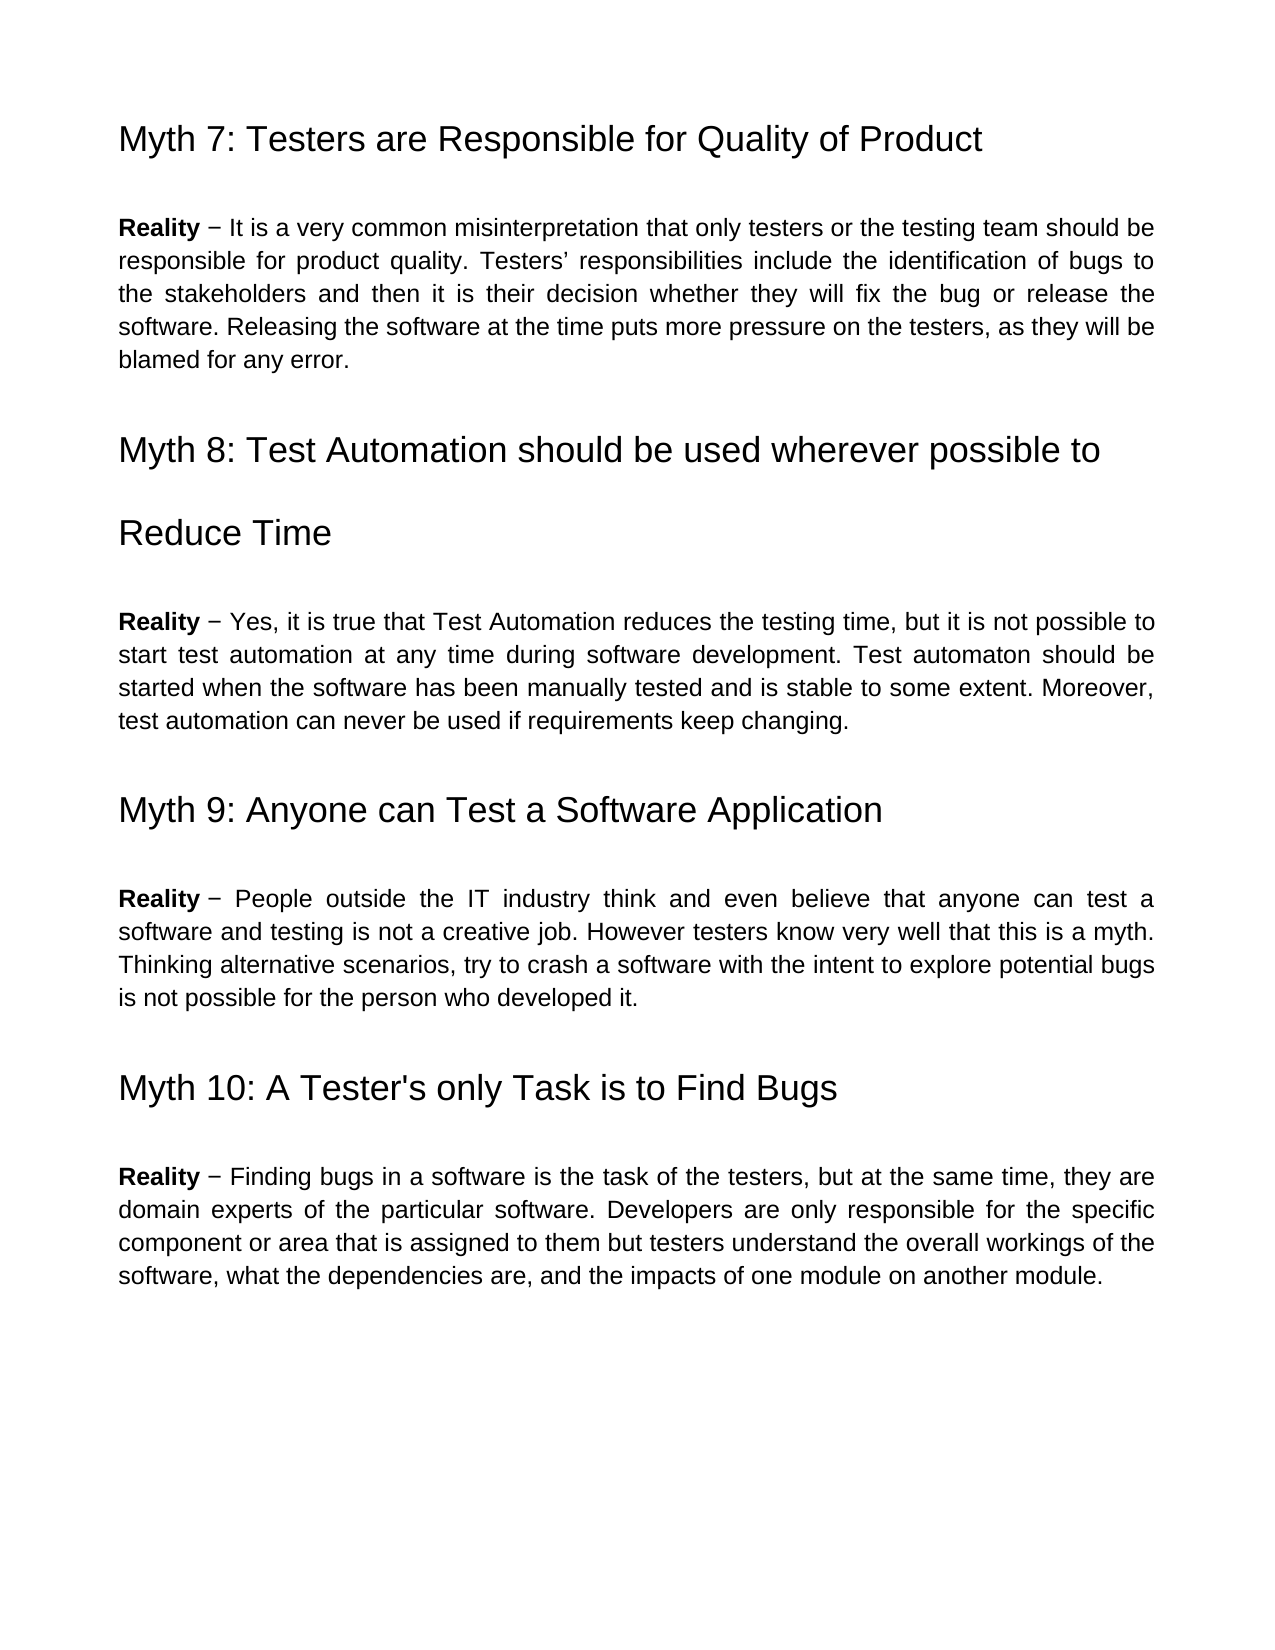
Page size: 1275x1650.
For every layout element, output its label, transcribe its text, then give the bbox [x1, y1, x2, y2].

subtitle Myth 10: A Tester's only Task is to Find Bugs [118, 1067, 1157, 1108]
text Reality − Yes, it is true that Test Automation reduces the testing time, but it is not possible to start test automation at any time during software development. Test automaton should be started when the software has been manually tested and is stable to some extent. Moreover, test automation can never be used if requirements keep changing. [118, 607, 1157, 734]
text Reality − It is a very common misinterpretation that only testers or the testing team should be responsible for product quality. Testers’ responsibilities include the identification of bugs to the stakeholders and then it is their decision whether they will fix the bug or release the software. Releasing the software at the time puts more pressure on the testers, as they will be blamed for any error. [118, 213, 1157, 374]
text Reality − Finding bugs in a software is the task of the testers, but at the same time, they are domain experts of the particular software. Developers are only responsible for the specific component or area that is assigned to them but testers understand the overall workings of the software, what the dependencies are, and the impacts of one module on another module. [118, 1162, 1157, 1290]
subtitle Myth 7: Testers are Responsible for Quality of Product [118, 118, 1157, 159]
text Reality − People outside the IT industry think and even believe that anyone can test a software and testing is not a creative job. However testers know very well that this is a myth. Thinking alternative scenarios, try to crash a software with the intent to explore potential bugs is not possible for the person who developed it. [118, 884, 1157, 1012]
subtitle Myth 9: Anyone can Test a Software Application [118, 789, 1157, 830]
subtitle Myth 8: Test Automation should be used wherever possible to Reduce Time [118, 429, 1157, 553]
